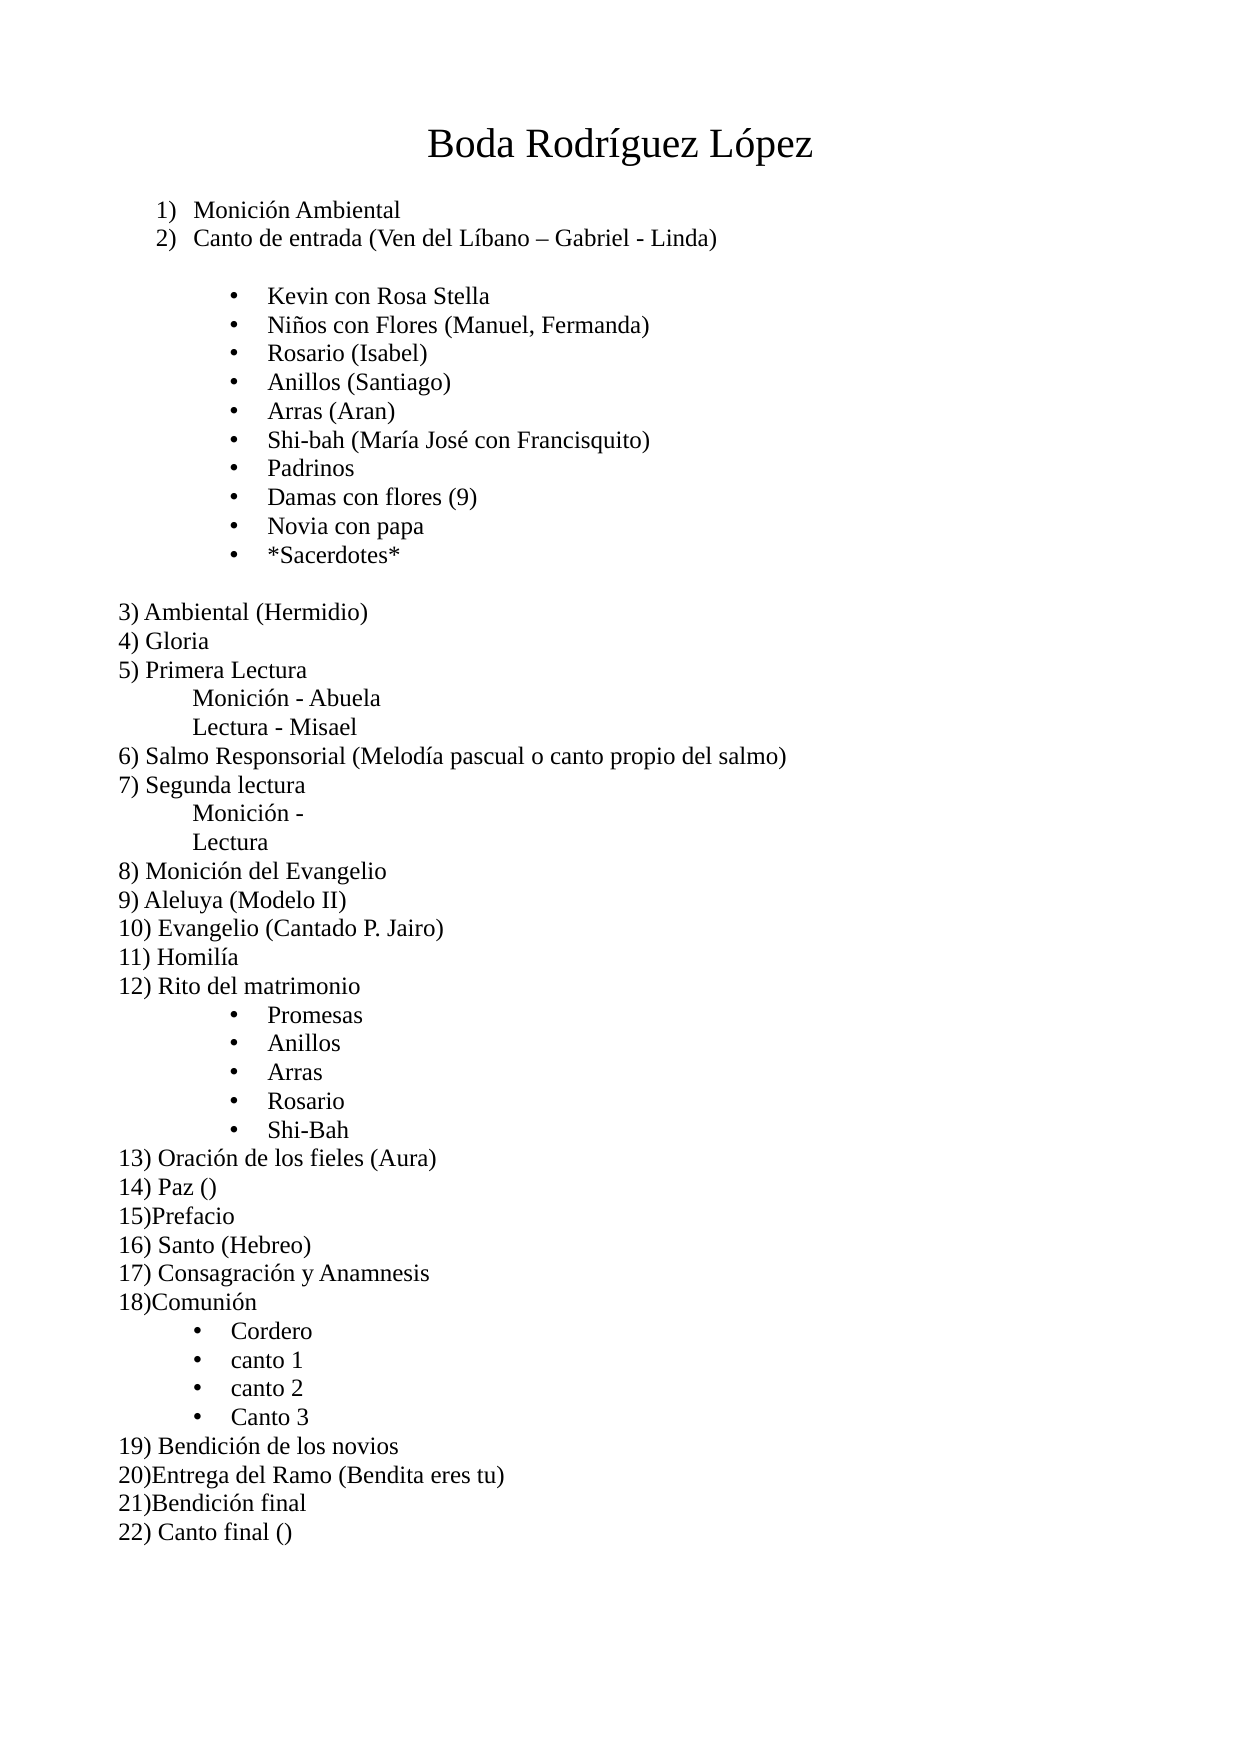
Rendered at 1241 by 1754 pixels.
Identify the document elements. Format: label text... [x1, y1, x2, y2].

text Monición - Abuela [118, 683, 1122, 712]
text 7) Segunda lectura [118, 770, 1122, 798]
text 3) Ambiental (Hermidio) [118, 597, 1122, 626]
list Niños con Flores (Manuel, Fermanda) [229, 310, 1122, 338]
text 20)Entrega del Ramo (Bendita eres tu) [118, 1460, 1122, 1488]
text 6) Salmo Responsorial (Melodía pascual o canto propio del salmo) [118, 741, 1122, 770]
list Rosario [229, 1086, 1122, 1115]
text 18)Comunión [118, 1287, 1122, 1316]
text 12) Rito del matrimonio [118, 971, 1122, 1000]
text 9) Aleluya (Modelo II) [118, 885, 1122, 913]
text 10) Evangelio (Cantado P. Jairo) [118, 913, 1122, 942]
list Arras [229, 1057, 1122, 1086]
list Anillos (Santiago) [229, 367, 1122, 396]
text 17) Consagración y Anamnesis [118, 1258, 1122, 1287]
text Lectura - Misael [118, 712, 1122, 741]
text 16) Santo (Hebreo) [118, 1230, 1122, 1258]
list Rosario (Isabel) [229, 338, 1122, 367]
list Damas con flores (9) [229, 482, 1122, 511]
list Novia con papa [229, 511, 1122, 540]
list Canto 3 [193, 1402, 1122, 1431]
list canto 2 [193, 1373, 1122, 1402]
list Shi-Bah [229, 1115, 1122, 1143]
text 11) Homilía [118, 942, 1122, 971]
text Boda Rodríguez López [118, 118, 1122, 166]
text 21)Bendición final [118, 1488, 1122, 1517]
text Lectura [118, 827, 1122, 856]
text 4) Gloria [118, 626, 1122, 655]
text 14) Paz () [118, 1172, 1122, 1201]
text 5) Primera Lectura [118, 655, 1122, 683]
list Arras (Aran) [229, 396, 1122, 425]
list Shi-bah (María José con Francisquito) [229, 425, 1122, 453]
text 22) Canto final () [118, 1517, 1122, 1546]
text Monición - [118, 798, 1122, 827]
list Canto de entrada (Ven del Líbano – Gabriel - Linda) [156, 223, 1122, 252]
text 15)Prefacio [118, 1201, 1122, 1230]
list Monición Ambiental [156, 195, 1122, 223]
list Padrinos [229, 453, 1122, 482]
list canto 1 [193, 1345, 1122, 1373]
list Anillos [229, 1028, 1122, 1057]
text 19) Bendición de los novios [118, 1431, 1122, 1460]
list Kevin con Rosa Stella [229, 281, 1122, 310]
text 8) Monición del Evangelio [118, 856, 1122, 885]
list Promesas [229, 1000, 1122, 1028]
text 13) Oración de los fieles (Aura) [118, 1143, 1122, 1172]
list *Sacerdotes* [229, 540, 1122, 568]
list Cordero [193, 1316, 1122, 1345]
